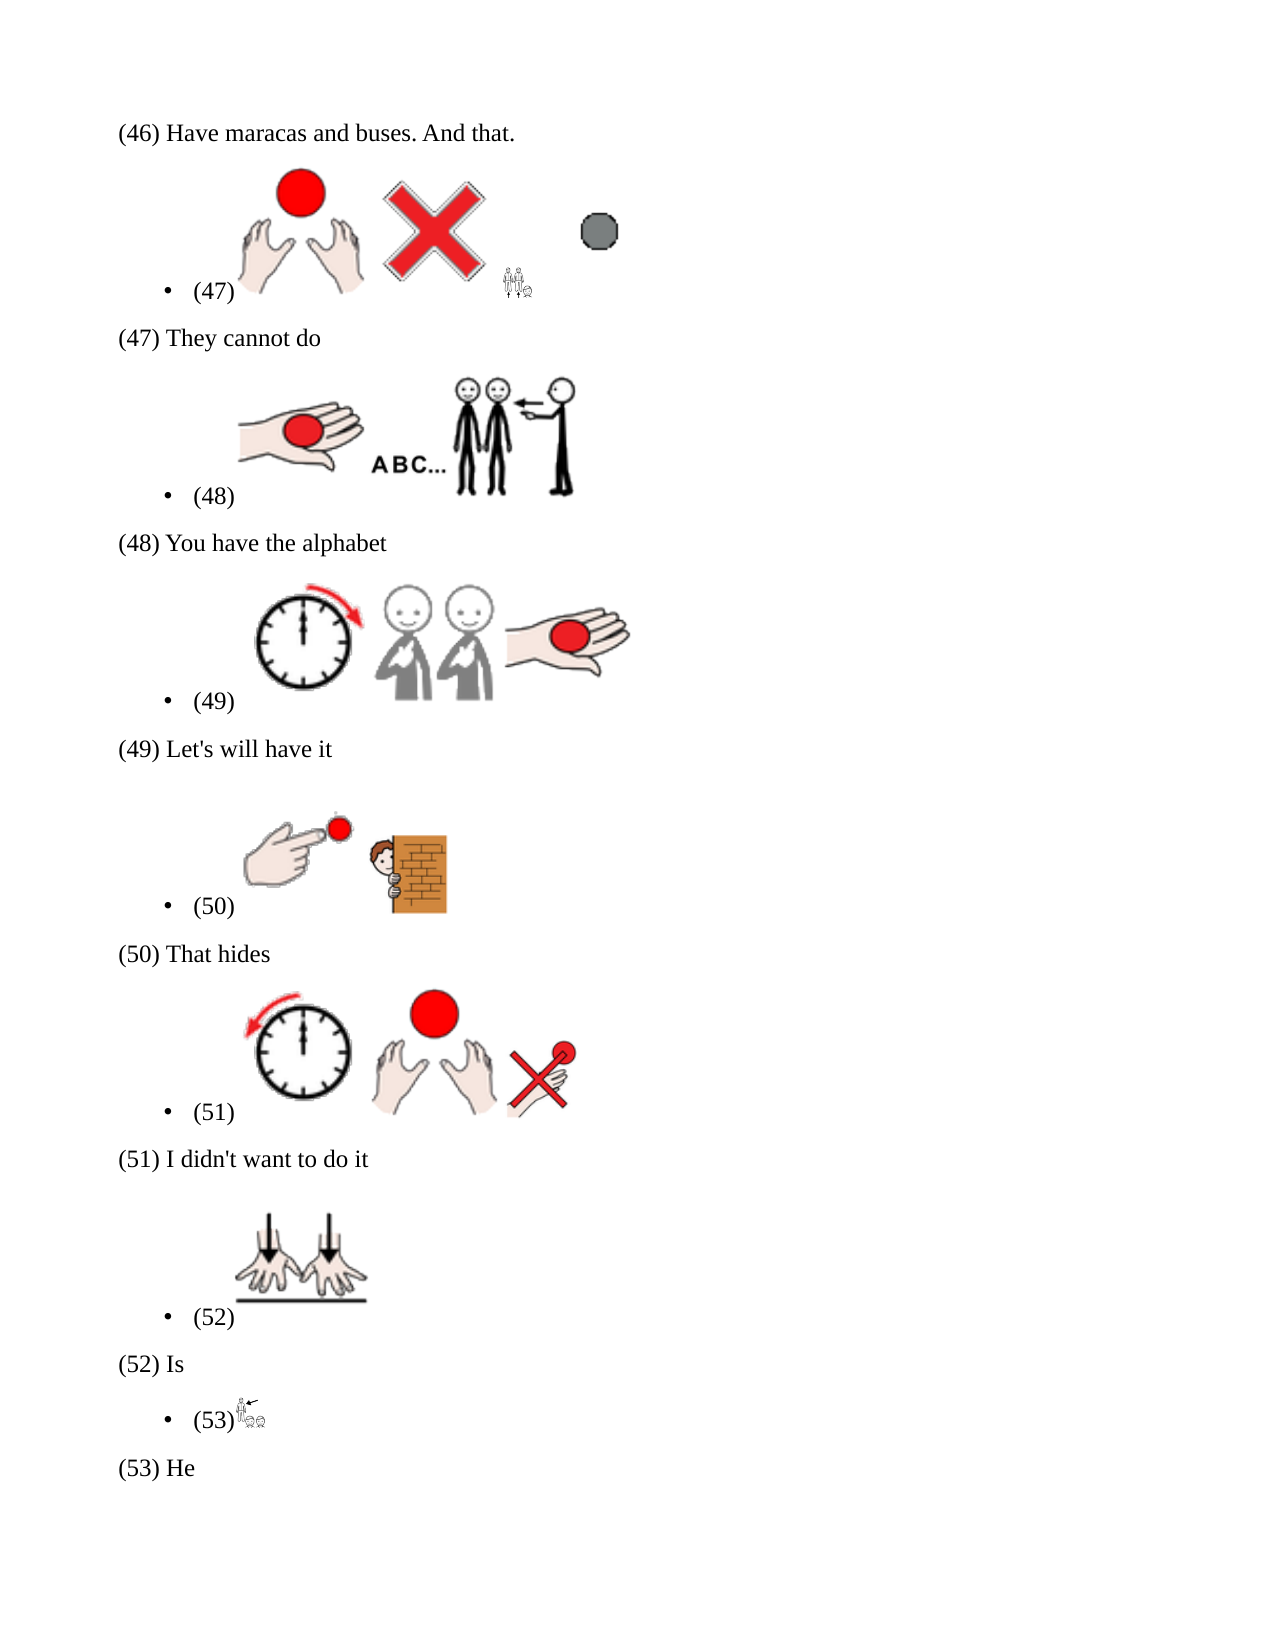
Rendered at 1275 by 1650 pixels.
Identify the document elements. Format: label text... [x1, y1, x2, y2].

list (53) [164, 1397, 1157, 1434]
list (47) [164, 166, 1157, 304]
text (50) That hides [118, 939, 1157, 968]
text (46) Have maracas and buses. And that. [118, 118, 1157, 147]
text (49) Let's will have it [118, 734, 1157, 762]
list (50) [164, 781, 1157, 920]
list (49) [164, 576, 1157, 715]
list (48) [164, 371, 1157, 510]
list (52) [164, 1192, 1157, 1331]
picture [234, 1191, 369, 1326]
picture [234, 986, 582, 1120]
picture [234, 371, 582, 505]
picture [234, 781, 449, 915]
text (48) You have the alphabet [118, 528, 1157, 557]
text (53) He [118, 1453, 1157, 1482]
list (51) [164, 987, 1157, 1125]
text (47) They cannot do [118, 323, 1157, 352]
picture [234, 1397, 267, 1429]
picture [234, 576, 635, 710]
picture [234, 165, 667, 299]
text (52) Is [118, 1349, 1157, 1378]
text (51) I didn't want to do it [118, 1144, 1157, 1173]
